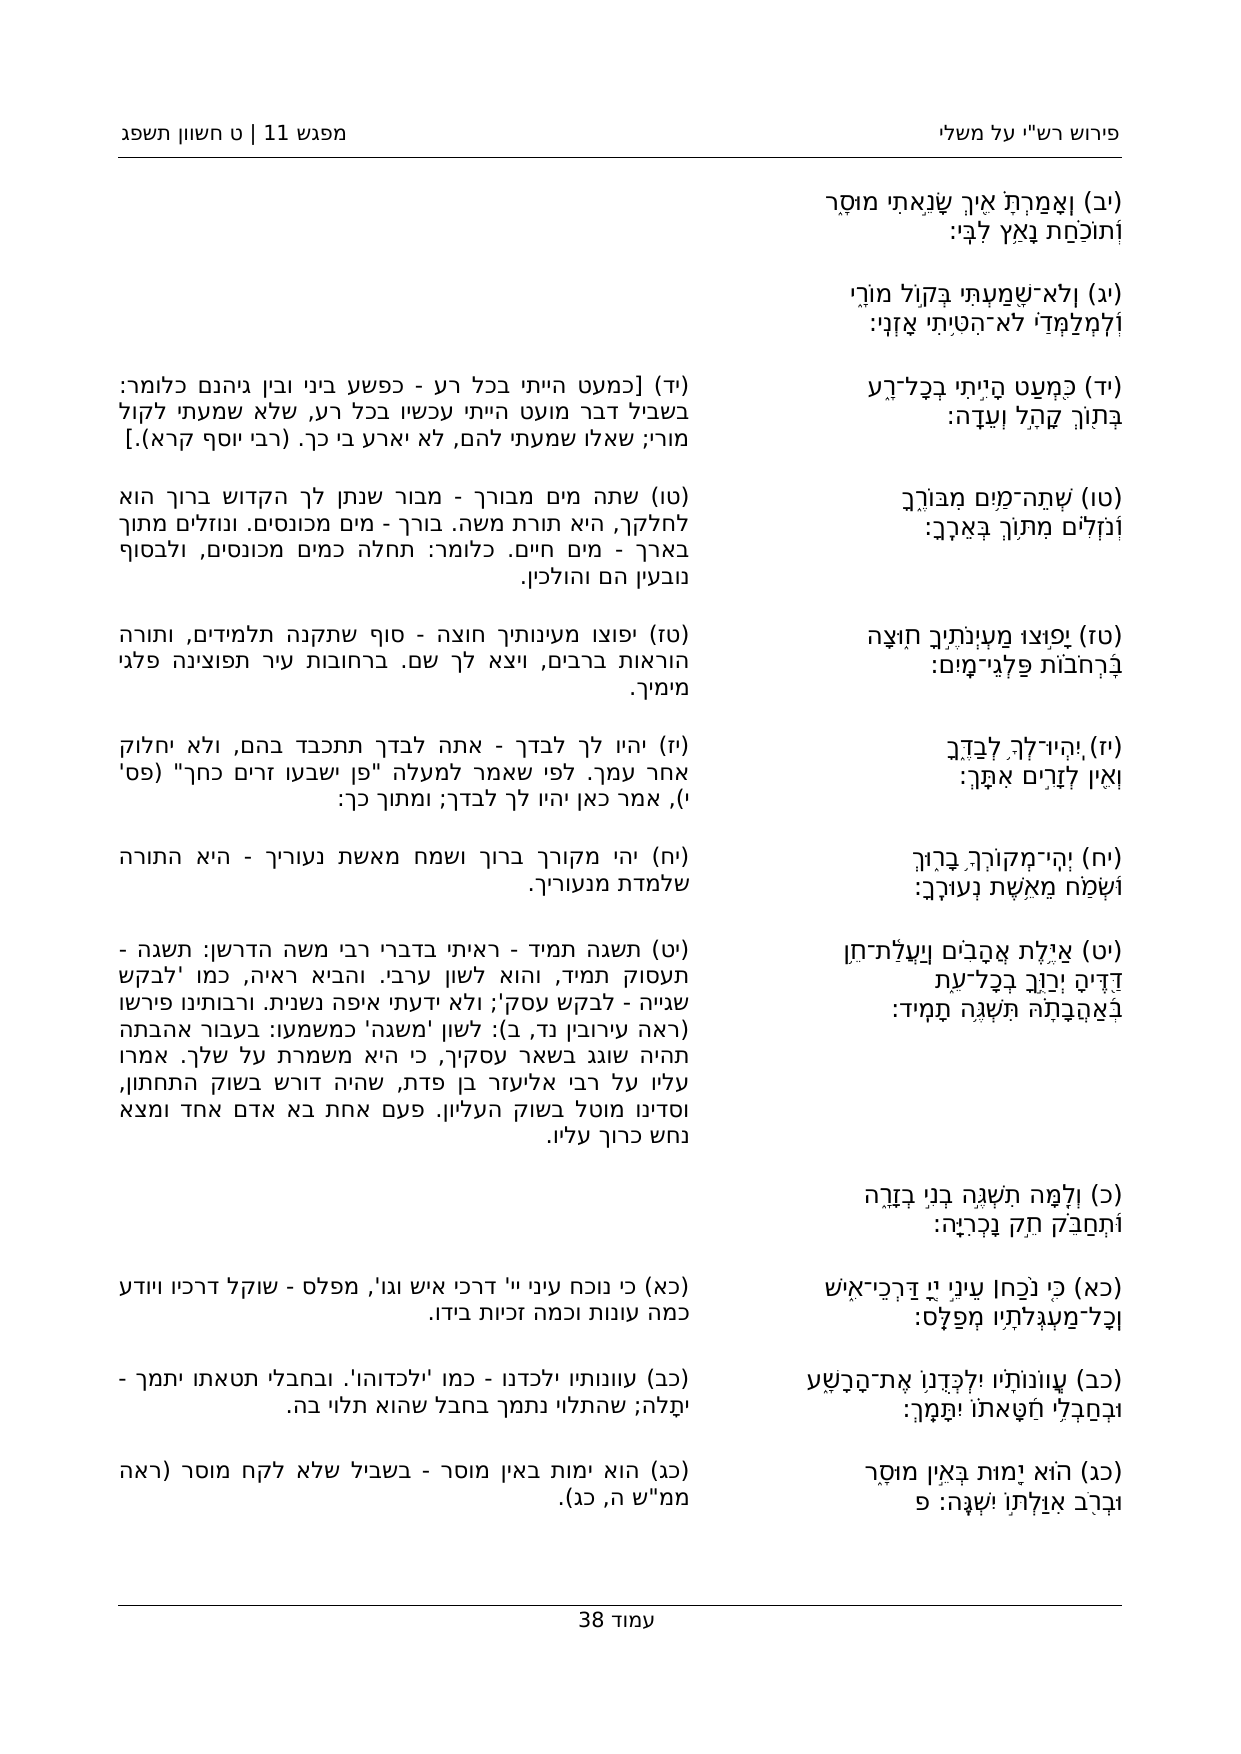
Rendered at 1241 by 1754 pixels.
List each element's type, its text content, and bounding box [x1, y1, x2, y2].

table_cell (כא) כִּ֤י נֹ֨כַח׀ עֵינֵ֣י יְ֭יָ דַּרְכֵי־אִ֑ישׁ וְֽכָל־מַעְגְּלֹתָ֥יו מְפַלֵּֽס: [709, 1273, 1123, 1365]
table_cell (יג) וְֽלֹא־שָׁ֭מַעְתִּי בְּק֣וֹל מוֹרָ֑י וְ֝לִֽמְלַמְּדַ֗י לֹא־הִטִּ֥יתִי אָזְנִֽי: [709, 279, 1123, 372]
table_cell (יז) יהיו לך לבדך - אתה לבדך תתכבד בהם, ולא יחלוק אחר עמך. לפי שאמר למעלה "פן ישבעו זרים כחך" (פס' י), אמר כאן יהיו לך לבדך; ומתוך כך: [118, 732, 690, 843]
table_cell (כ) וְלָ֤מָּה תִשְׁגֶּ֣ה בְנִ֣י בְזָרָ֑ה וּ֝תְחַבֵּ֗ק חֵ֣ק נָכְרִיָּֽה: [709, 1180, 1123, 1273]
table_cell [690, 936, 709, 1180]
table_cell [690, 1365, 709, 1458]
table_cell (טו) שְׁתֵה־מַ֥יִם מִבּוֹרֶ֑ךָ וְ֝נֹזְלִ֗ים מִתּ֥וֹךְ בְּאֵרֶֽךָ: [709, 483, 1123, 621]
table_cell (יח) יְהִֽי־מְקוֹרְךָ֥ בָר֑וּךְ וּ֝שְׂמַ֗ח מֵאֵ֥שֶׁת נְעוּרֶֽךָ: [709, 844, 1123, 936]
table_cell [690, 372, 709, 483]
table_cell (כג) הוא ימות באין מוסר - בשביל שלא לקח מוסר (ראה ממ"ש ה, כג). [118, 1458, 690, 1542]
table_cell (כג) ה֗וּא יָ֭מוּת בְּאֵ֣ין מוּסָ֑ר וּבְרֹ֖ב אִוַּלְתּ֣וֹ יִשְׁגֶּֽה: פ [709, 1458, 1123, 1542]
table_cell [690, 1180, 709, 1273]
table_cell [690, 844, 709, 936]
table_cell [690, 187, 709, 279]
table_cell (יד) [כמעט הייתי בכל רע - כפשע ביני ובין גיהנם כלומר: בשביל דבר מועט הייתי עכשיו בכל רע, שלא שמעתי לקול מורי; שאלו שמעתי להם, לא יארע בי כך. (רבי יוסף קרא).] [118, 372, 690, 483]
table_cell (טו) שתה מים מבורך - מבור שנתן לך הקדוש ברוך הוא לחלקך, היא תורת משה. בורך - מים מכונסים. ונוזלים מתוך בארך - מים חיים. כלומר: תחלה כמים מכונסים, ולבסוף נובעין הם והולכין. [118, 483, 690, 621]
table_cell (יב) וְֽאָמַרְתָּ֗ אֵ֭יךְ שָׂנֵ֣אתִי מוּסָ֑ר וְ֝תוֹכַ֗חַת נָאַ֥ץ לִבִּֽי: [709, 187, 1123, 279]
table_cell [690, 1458, 709, 1542]
table_cell (כב) עֲֽווֹנוֹתָ֗יו יִלְכְּדֻנ֥וֹ אֶת־הָרָשָׁ֑ע וּבְחַבְלֵ֥י חַ֝טָּאת֗וֹ יִתָּמֵֽךְ: [709, 1365, 1123, 1458]
table_cell (כב) עוונותיו ילכדנו - כמו 'ילכדוהו'. ובחבלי תטאתו יתמך - יתָלה; שהתלוי נתמך בחבל שהוא תלוי בה. [118, 1365, 690, 1458]
table_cell (יז) יִֽהְיוּ־לְךָ֥ לְבַדֶּ֑ךָ וְאֵ֖ין לְזָרִ֣ים אִתָּֽךְ: [709, 732, 1123, 843]
table_cell [118, 279, 690, 372]
table_cell [690, 621, 709, 732]
table_cell [690, 732, 709, 843]
table_cell (טז) יפוצו מעינותיך חוצה - סוף שתקנה תלמידים, ותורה הוראות ברבים, ויצא לך שם. ברחובות עיר תפוצינה פלגי מימיך. [118, 621, 690, 732]
table_cell [690, 483, 709, 621]
table_cell [690, 279, 709, 372]
table_cell [118, 1180, 690, 1273]
table_cell (יד) כִּ֭מְעַט הָיִ֣יתִי בְכָל־רָ֑ע בְּת֖וֹךְ קָהָ֣ל וְעֵדָֽה: [709, 372, 1123, 483]
table_cell (טז) יָפ֣וּצוּ מַעְיְנֹתֶ֣יךָ ח֑וּצָה בָּ֝רְחֹב֗וֹת פַּלְגֵי־מָֽיִם: [709, 621, 1123, 732]
table_cell [690, 1273, 709, 1365]
table_cell (יח) יהי מקורך ברוך ושמח מאשת נעוריך - היא התורה שלמדת מנעוריך. [118, 844, 690, 936]
table_cell (כא) כי נוכח עיני יי' דרכי איש וגו', מפלס - שוקל דרכיו ויודע כמה עונות וכמה זכיות בידו. [118, 1273, 690, 1365]
table_cell (יט) תשגה תמיד - ראיתי בדברי רבי משה הדרשן: תשגה - תעסוק תמיד, והוא לשון ערבי. והביא ראיה, כמו 'לבקש שגייה - לבקש עסק'; ולא ידעתי איפה נשנית. ורבותינו פירשו (ראה עירובין נד, ב): לשון 'משגה' כמשמעו: בעבור אהבתה תהיה שוגג בשאר עסקיך, כי היא משמרת על שלך. אמרו עליו על רבי אליעזר בן פדת, שהיה דורש בשוק התחתון, וסדינו מוטל בשוק העליון. פעם אחת בא אדם אחד ומצא נחש כרוך עליו. [118, 936, 690, 1180]
table_cell [118, 187, 690, 279]
table_cell (יט) אַיֶּ֥לֶת אֲהָבִ֗ים וְֽיַעֲלַ֫ת־חֵ֥ן דַּ֭דֶּיהָ יְרַוֻּ֣ךָ בְכָל־עֵ֑ת בְּ֝אַהֲבָתָ֗הּ תִּשְׁגֶּ֥ה תָמִֽיד: [709, 936, 1123, 1180]
